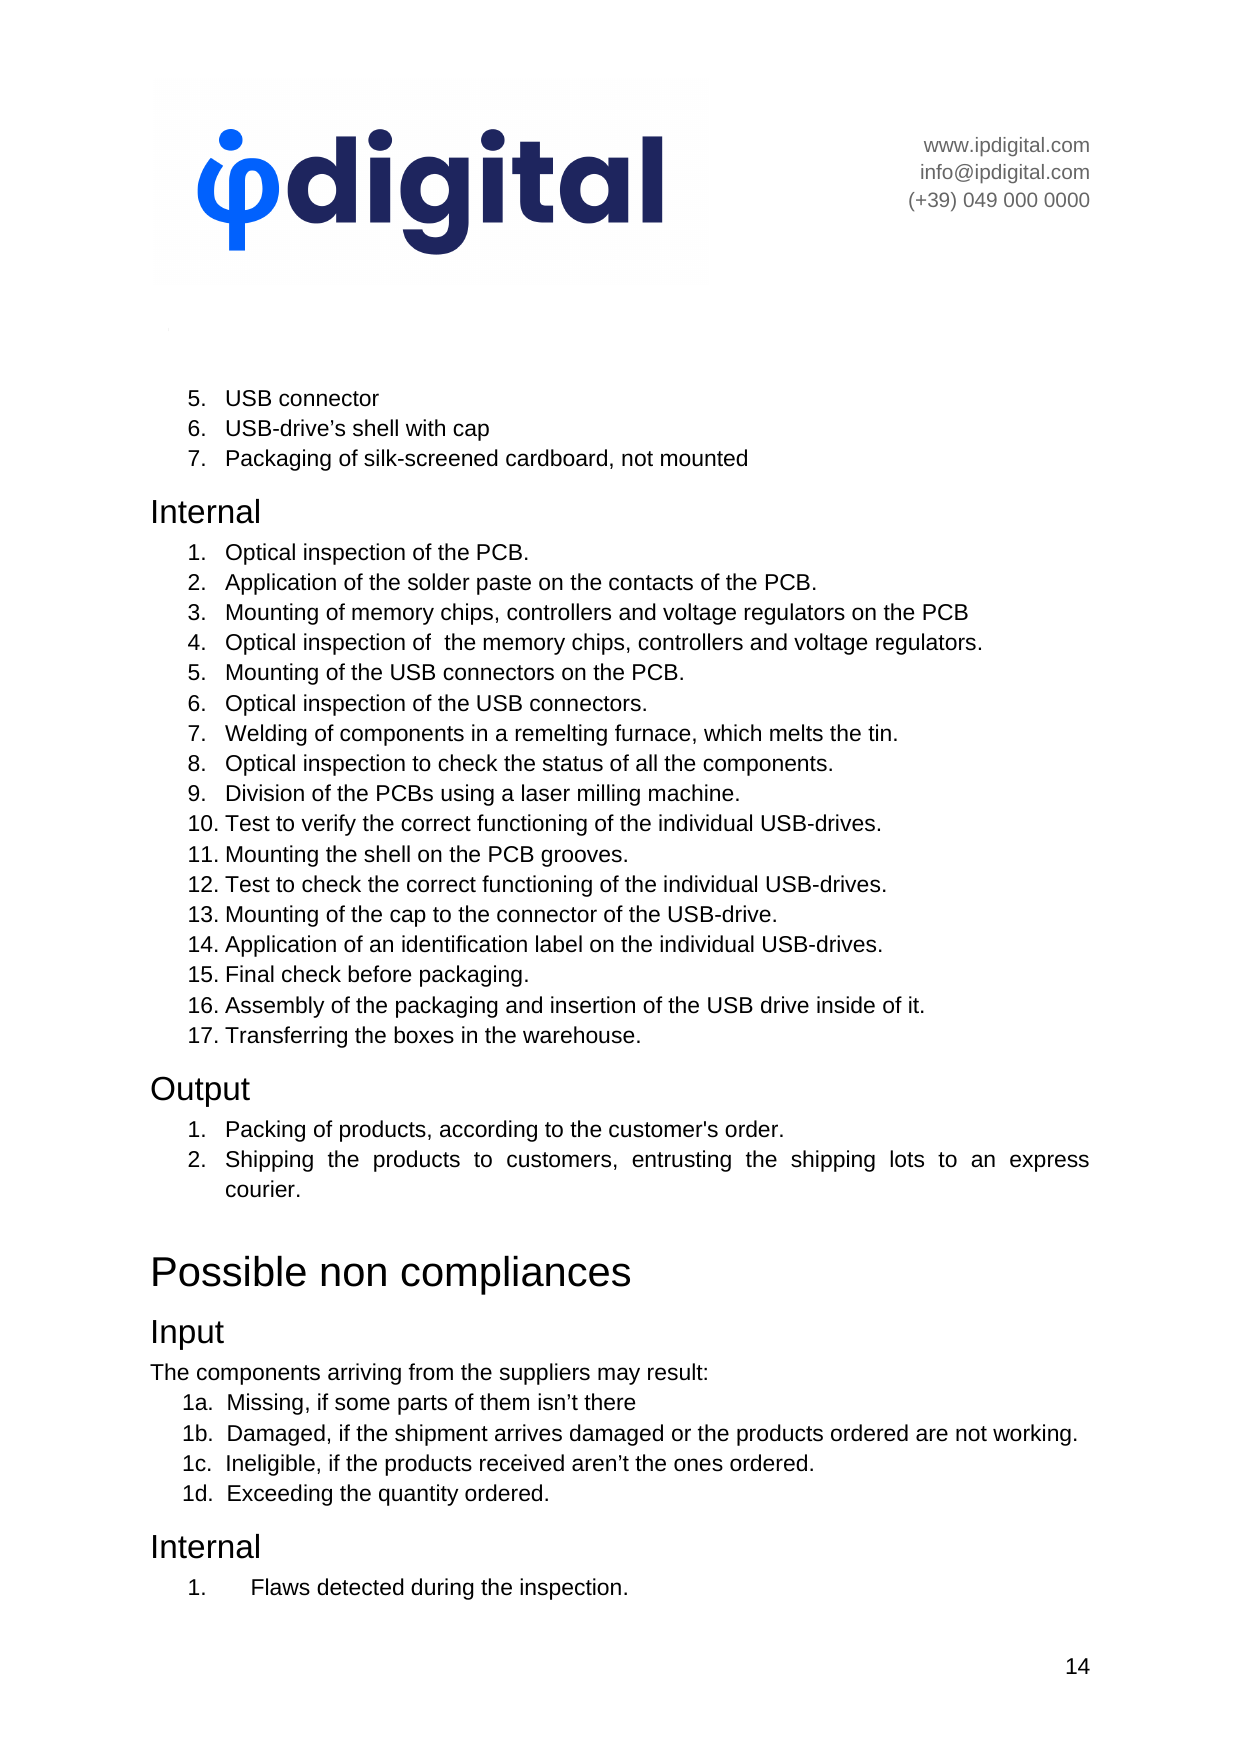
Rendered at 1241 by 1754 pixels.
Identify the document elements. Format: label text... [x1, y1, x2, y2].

list Application of the solder paste on the contacts of the PCB. [187, 569, 1090, 595]
list Assembly of the packaging and insertion of the USB drive inside of it. [187, 992, 1090, 1018]
text 1b. Damaged, if the shipment arrives damaged or the products ordered are not working. [150, 1419, 1090, 1446]
list Mounting of the USB connectors on the PCB. [187, 659, 1090, 686]
list Mounting the shell on the PCB grooves. [187, 841, 1090, 867]
text Input [150, 1312, 1090, 1351]
list Transferring the boxes in the warehouse. [187, 1022, 1090, 1048]
text 1c. Ineligible, if the products received aren’t the ones ordered. [150, 1450, 1090, 1476]
list Optical inspection of the USB connectors. [187, 689, 1090, 716]
text Internal [150, 492, 1090, 530]
list Shipping the products to customers, entrusting the shipping lots to an express courier. [187, 1146, 1090, 1202]
list Application of an identification label on the individual USB-drives. [187, 931, 1090, 958]
list Optical inspection of the memory chips, controllers and voltage regulators. [187, 629, 1090, 656]
list Test to check the correct functioning of the individual USB-drives. [187, 871, 1090, 897]
list Optical inspection to check the status of all the components. [187, 750, 1090, 776]
list Welding of components in a remelting furnace, which melts the tin. [187, 720, 1090, 746]
list Mounting of the cap to the connector of the USB-drive. [187, 901, 1090, 927]
picture [153, 78, 709, 285]
list Flaws detected during the inspection. [187, 1574, 1090, 1600]
text The components arriving from the suppliers may result: [150, 1359, 1090, 1386]
list Packing of products, according to the customer's order. [187, 1116, 1090, 1142]
list Test to verify the correct functioning of the individual USB-drives. [187, 810, 1090, 837]
text 1a. Missing, if some parts of them isn’t there [150, 1389, 1090, 1416]
text Internal [150, 1527, 1090, 1565]
list Division of the PCBs using a laser milling machine. [187, 780, 1090, 807]
list Mounting of memory chips, controllers and voltage regulators on the PCB [187, 599, 1090, 625]
list Packaging of silk-screened cardboard, not mounted [187, 445, 1090, 471]
list Optical inspection of the PCB. [187, 538, 1090, 565]
text Output [150, 1069, 1090, 1107]
subtitle Possible non compliances [150, 1248, 1090, 1296]
list USB-drive’s shell with cap [187, 415, 1090, 441]
text 1d. Exceeding the quantity ordered. [150, 1480, 1090, 1506]
list USB connector [187, 384, 1090, 411]
list Final check before packaging. [187, 961, 1090, 988]
